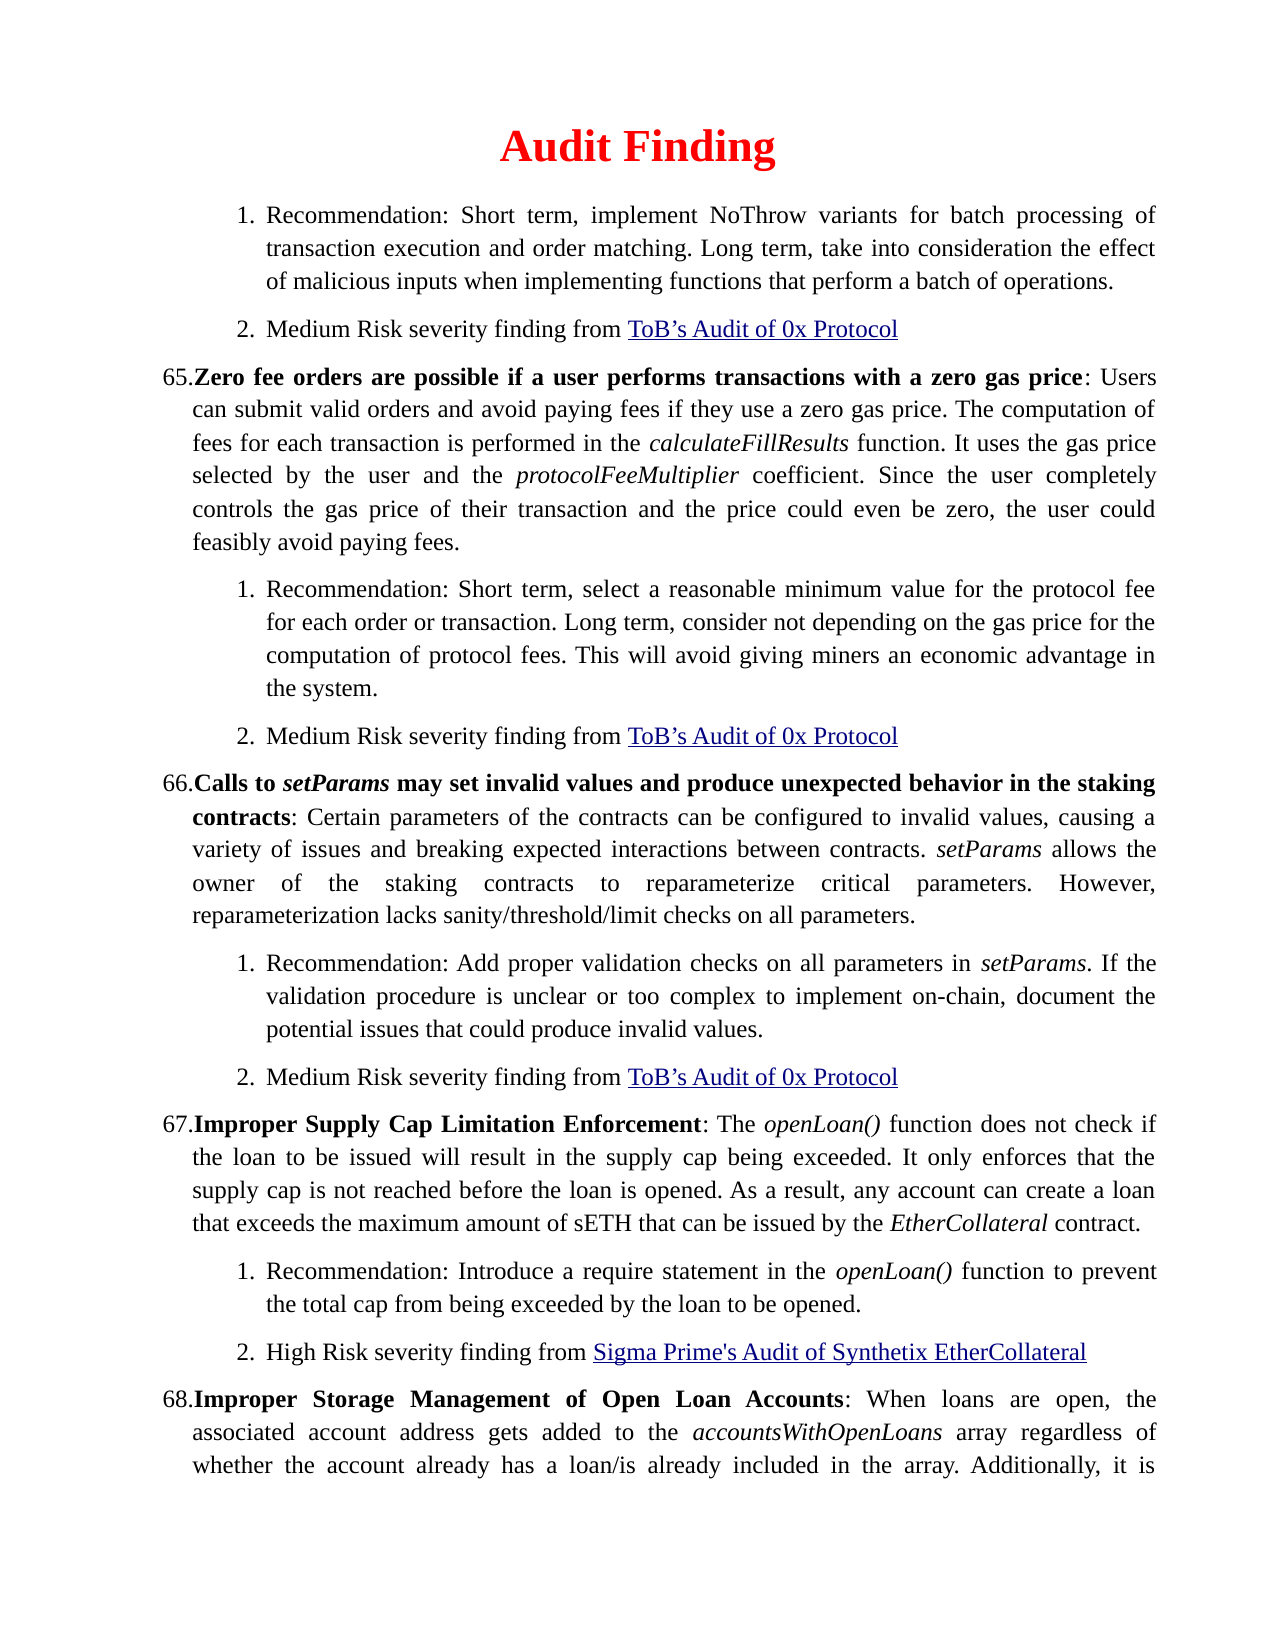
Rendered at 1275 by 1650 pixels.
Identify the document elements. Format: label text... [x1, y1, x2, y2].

list Improper Storage Management of Open Loan Accounts: When loans are open, the associated account address gets added to the accountsWithOpenLoans array regardless of whether the account already has a loan/is already included in the array. Additionally, it is [162, 1384, 1157, 1479]
list Recommendation: Short term, implement NoThrow variants for batch processing of transaction execution and order matching. Long term, take into consideration the effect of malicious inputs when implementing functions that perform a batch of operations. [236, 200, 1157, 295]
list Medium Risk severity finding from ToB’s Audit of 0x Protocol [236, 721, 1157, 750]
list Medium Risk severity finding from ToB’s Audit of 0x Protocol [236, 314, 1157, 343]
list Improper Supply Cap Limitation Enforcement: The openLoan() function does not check if the loan to be issued will result in the supply cap being exceeded. It only enforces that the supply cap is not reached before the loan is opened. As a result, any account can create a loan that exceeds the maximum amount of sETH that can be issued by the EtherCollateral contract. [162, 1109, 1157, 1237]
list Calls to setParams may set invalid values and produce unexpected behavior in the staking contracts: Certain parameters of the contracts can be configured to invalid values, causing a variety of issues and breaking expected interactions between contracts. setParams allows the owner of the staking contracts to reparameterize critical parameters. However, reparameterization lacks sanity/threshold/limit checks on all parameters. [162, 768, 1157, 929]
list Zero fee orders are possible if a user performs transactions with a zero gas price: Users can submit valid orders and avoid paying fees if they use a zero gas price. The computation of fees for each transaction is performed in the calculateFillResults function. It uses the gas price selected by the user and the protocolFeeMultiplier coefficient. Since the user completely controls the gas price of their transaction and the price could even be zero, the user could feasibly avoid paying fees. [162, 362, 1157, 555]
list Recommendation: Introduce a require statement in the openLoan() function to prevent the total cap from being exceeded by the loan to be opened. [236, 1256, 1157, 1318]
list High Risk severity finding from Sigma Prime's Audit of Synthetix EtherCollateral [236, 1337, 1157, 1366]
list Medium Risk severity finding from ToB’s Audit of 0x Protocol [236, 1062, 1157, 1091]
list Recommendation: Add proper validation checks on all parameters in setParams. If the validation procedure is unclear or too complex to implement on-chain, document the potential issues that could produce invalid values. [236, 948, 1157, 1043]
list Recommendation: Short term, select a reasonable minimum value for the protocol fee for each order or transaction. Long term, consider not depending on the gas price for the computation of protocol fees. This will avoid giving miners an economic advantage in the system. [236, 574, 1157, 702]
